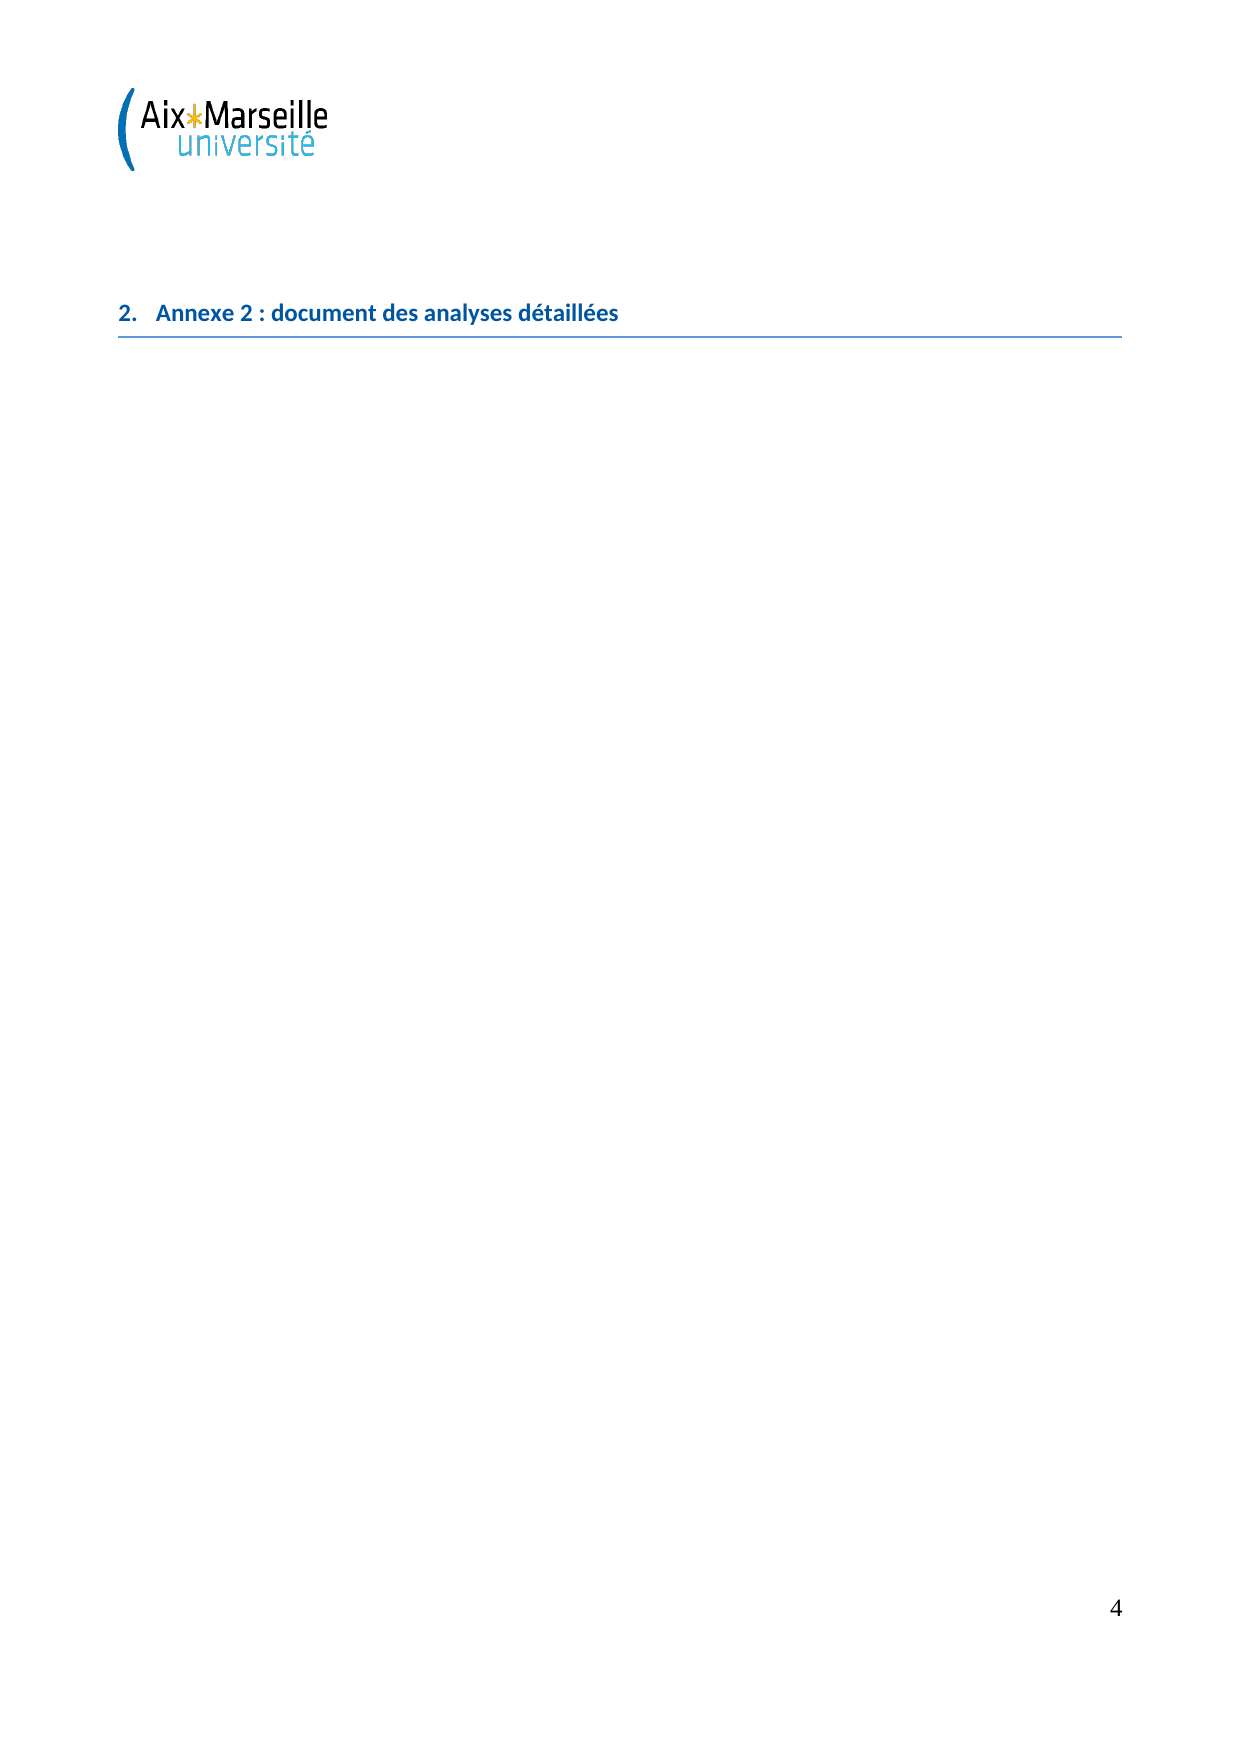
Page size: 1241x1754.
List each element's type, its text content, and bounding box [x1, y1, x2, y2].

list Annexe 2 : document des analyses détaillées [118, 297, 1122, 336]
